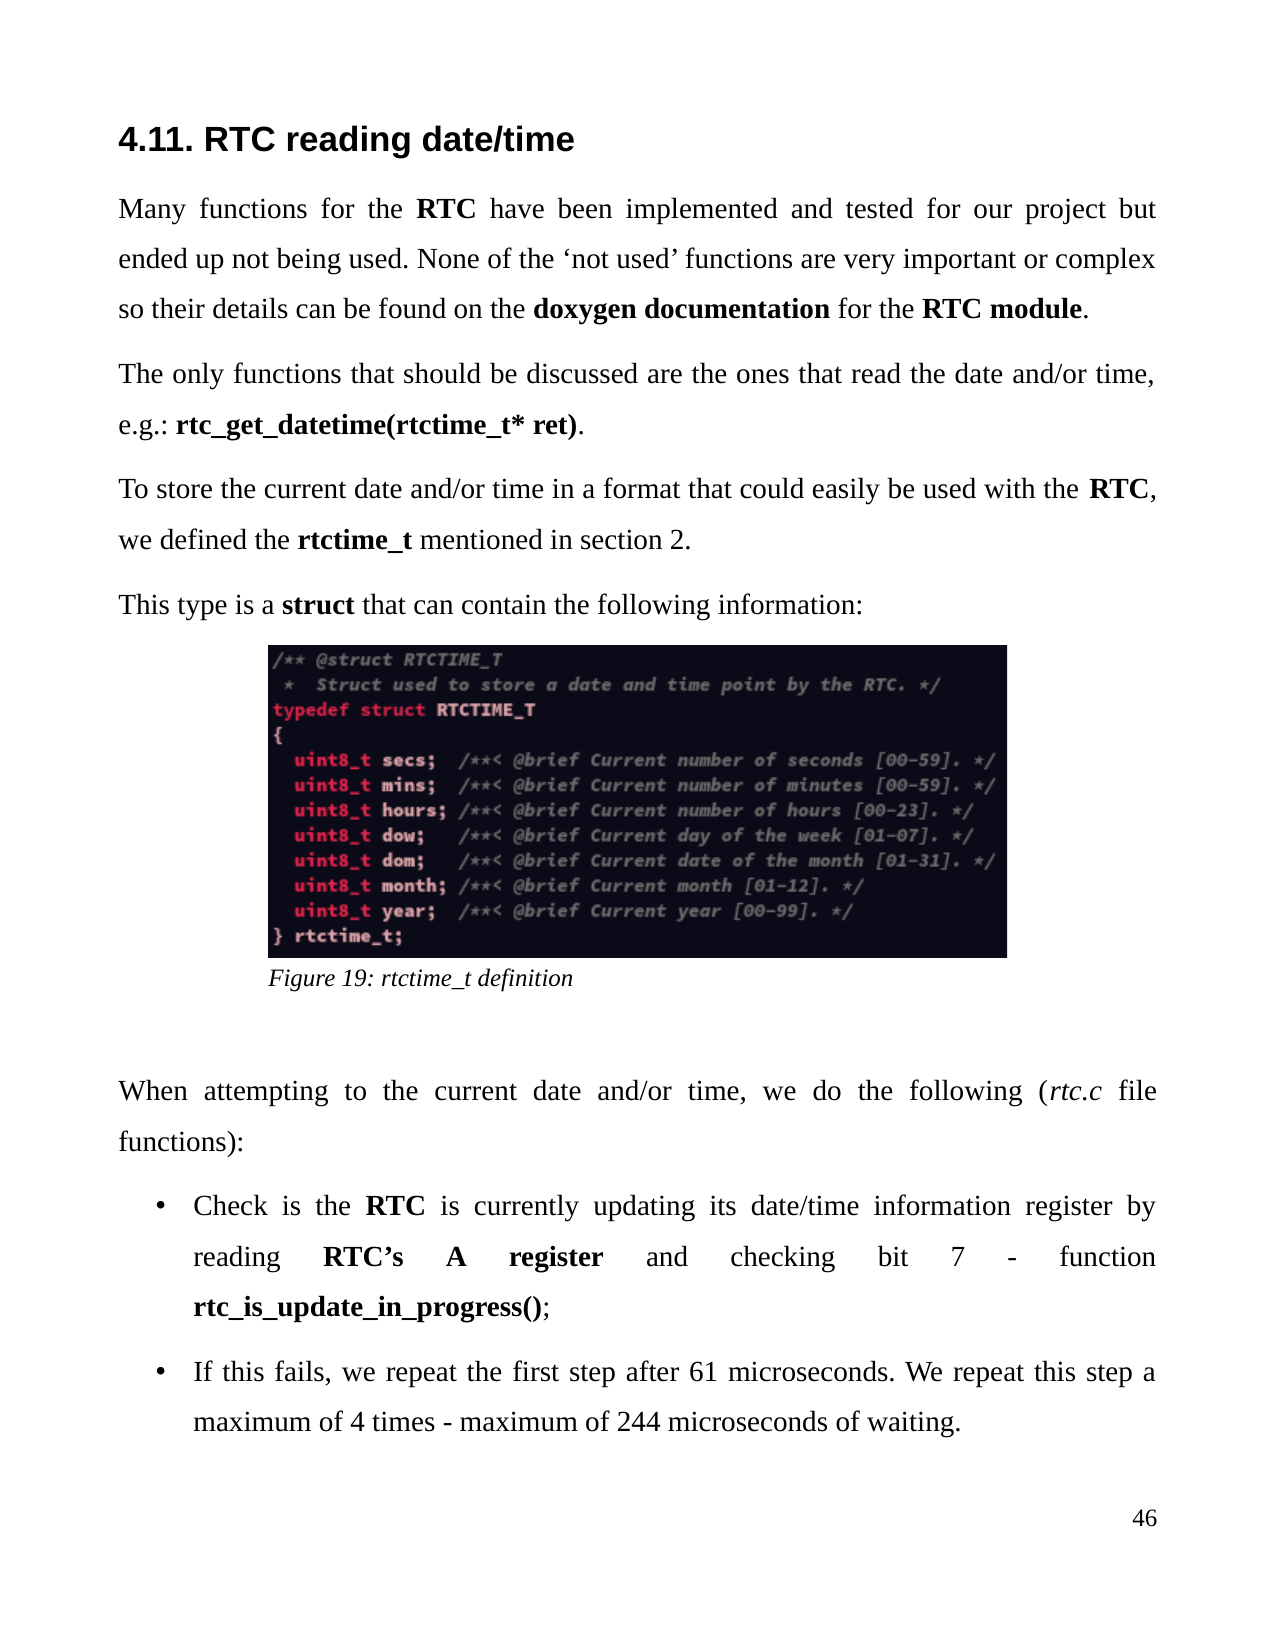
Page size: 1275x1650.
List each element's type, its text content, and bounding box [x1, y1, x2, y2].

picture [268, 645, 1008, 958]
text To store the current date and/or time in a format that could easily be used with the RTC, we defined the rtctime_t mentioned in section 2. [118, 472, 1157, 556]
text This type is a struct that can contain the following information: [118, 587, 1157, 620]
text The only functions that should be discussed are the ones that read the date and/or time, e.g.: rtc_get_datetime(rtctime_t* ret). [118, 356, 1157, 440]
list Check is the RTC is currently updating its date/time information register by reading RTC’s A register and checking bit 7 - function rtc_is_update_in_progress(); [156, 1188, 1157, 1323]
text Many functions for the RTC have been implemented and tested for our project but ended up not being used. None of the ‘not used’ functions are very important or complex so their details can be found on the doxygen documentation for the RTC module. [118, 191, 1157, 325]
subtitle 4.11. RTC reading date/time [118, 118, 1157, 158]
list If this fails, we repeat the first step after 61 microseconds. We repeat this step a maximum of 4 times - maximum of 244 microseconds of waiting. [156, 1354, 1157, 1438]
text When attempting to the current date and/or time, we do the following (rtc.c file functions): [118, 1073, 1157, 1157]
text Figure 19: rtctime_t definition [268, 958, 1007, 992]
